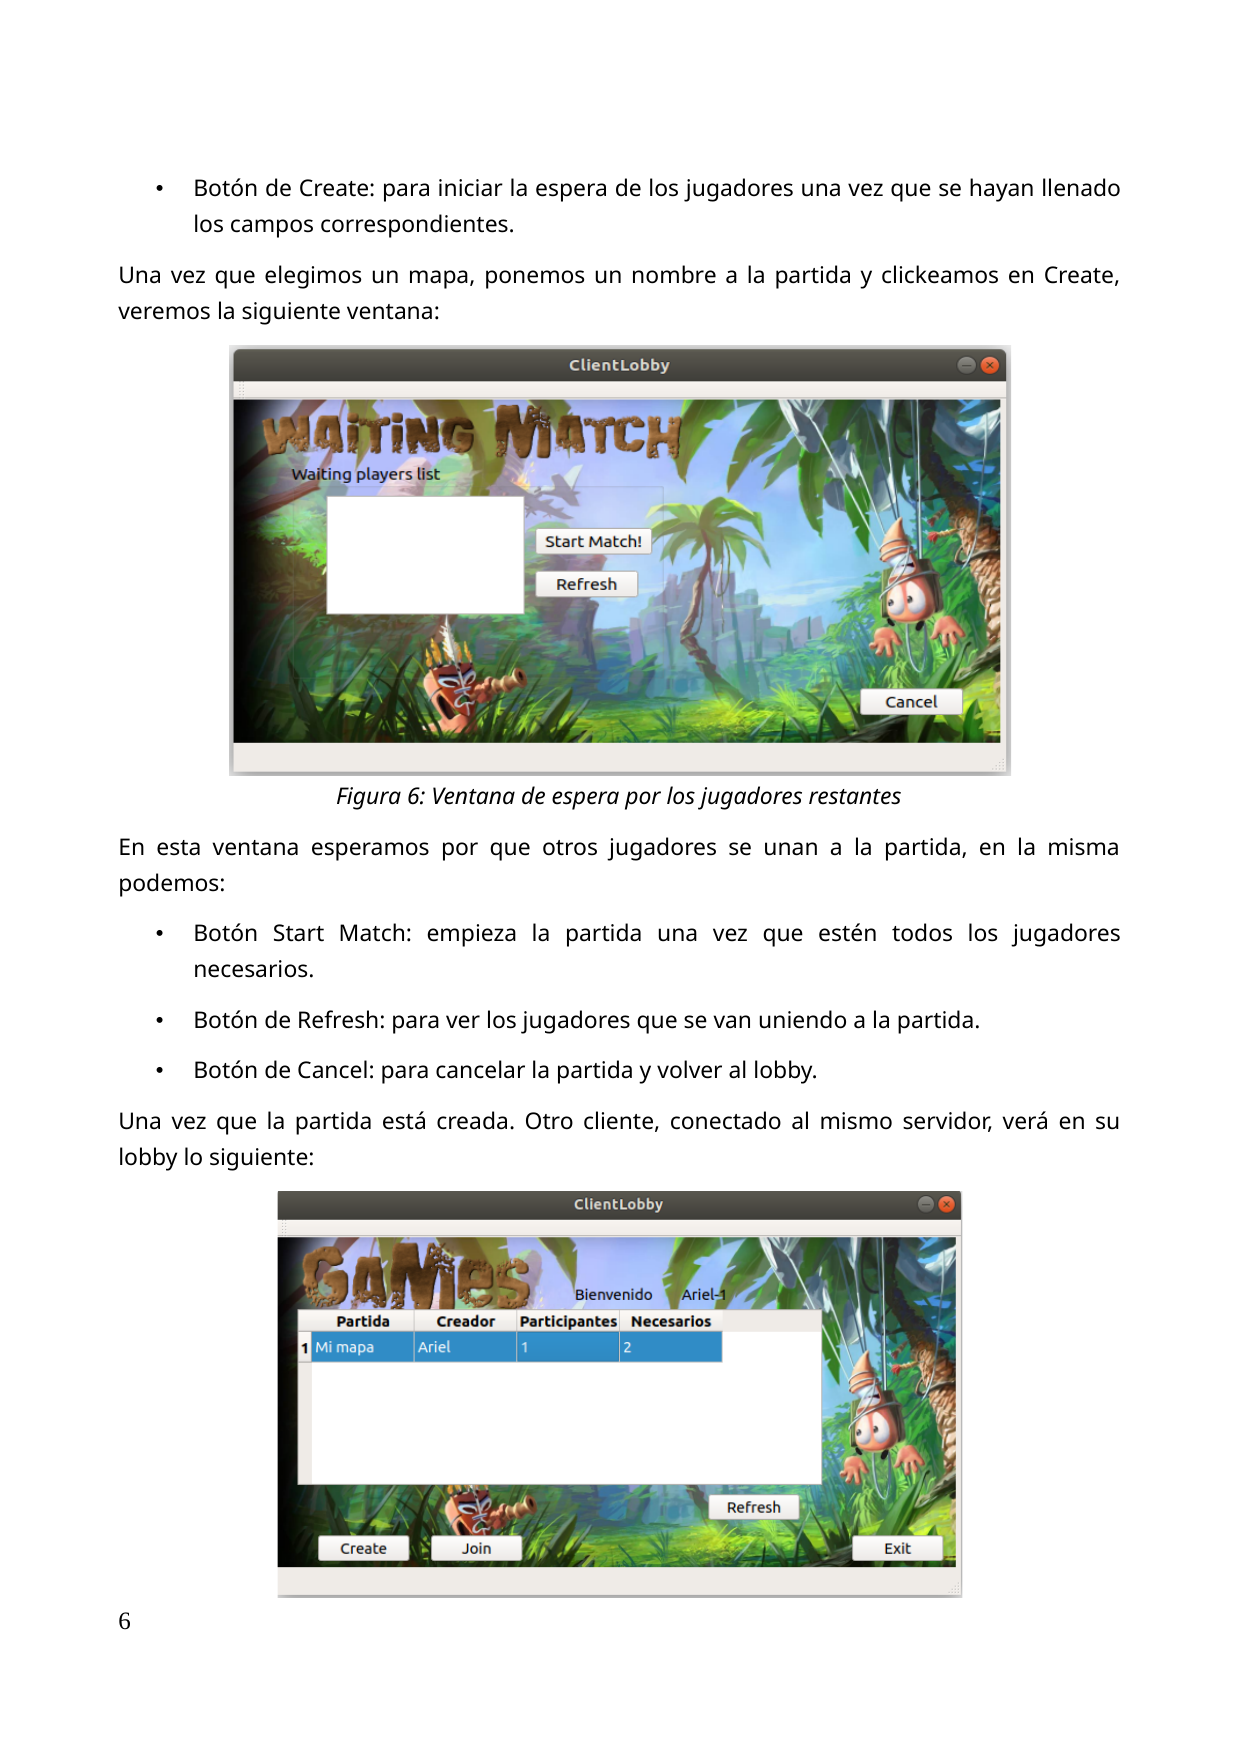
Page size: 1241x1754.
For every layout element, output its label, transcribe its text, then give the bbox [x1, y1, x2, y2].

list Botón de Cancel: para cancelar la partida y volver al lobby. [156, 1054, 1122, 1085]
list Botón Start Match: empieza la partida una vez que estén todos los jugadores necesarios. [156, 917, 1122, 984]
text Figura 6: Ventana de espera por los jugadores restantes [118, 345, 1122, 811]
picture [229, 345, 1012, 776]
text Una vez que elegimos un mapa, ponemos un nombre a la partida y clickeamos en Create, veremos la siguiente ventana: [118, 259, 1122, 326]
text Una vez que la partida está creada. Otro cliente, conectado al mismo servidor, verá en su lobby lo siguiente: [118, 1105, 1122, 1172]
list Botón de Create: para iniciar la espera de los jugadores una vez que se hayan llenado los campos correspondientes. [156, 172, 1122, 239]
picture [277, 1191, 963, 1598]
list Botón de Refresh: para ver los jugadores que se van uniendo a la partida. [156, 1004, 1122, 1035]
text En esta ventana esperamos por que otros jugadores se unan a la partida, en la misma podemos: [118, 831, 1122, 898]
